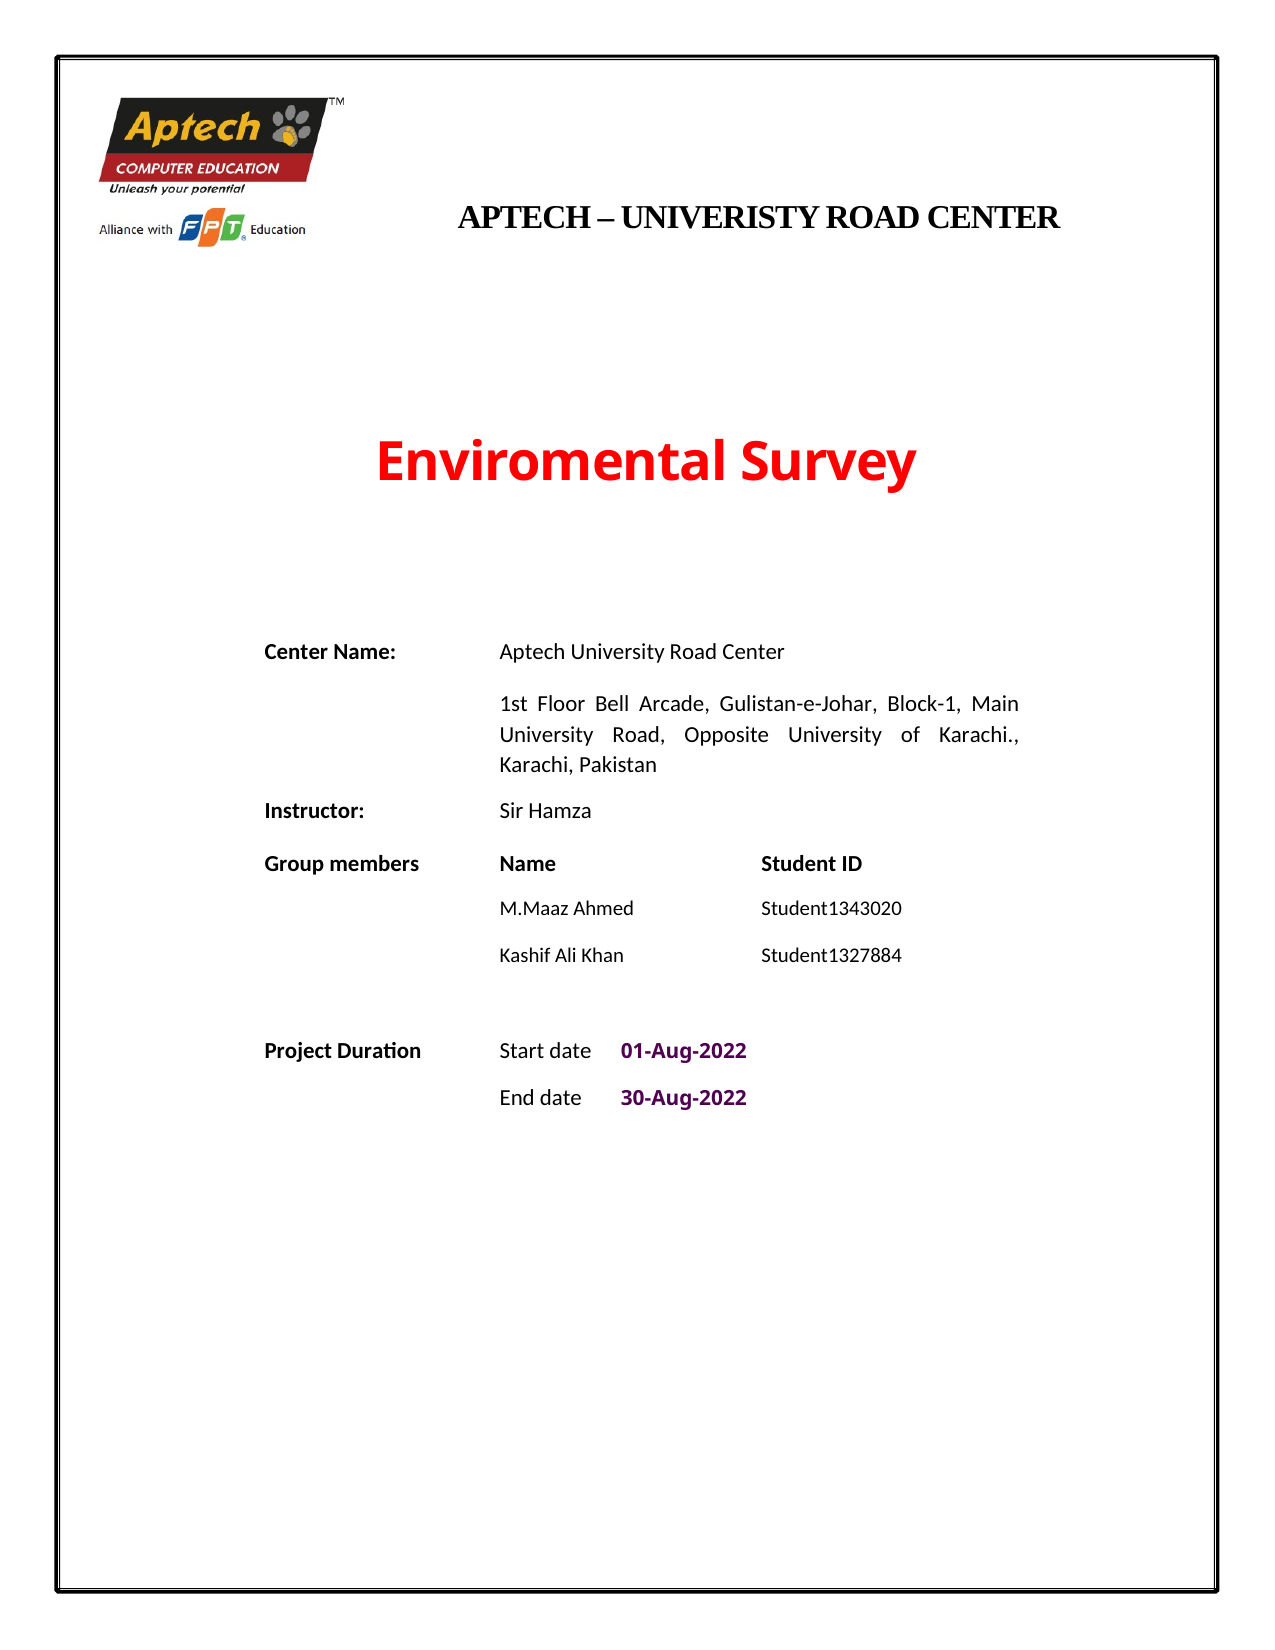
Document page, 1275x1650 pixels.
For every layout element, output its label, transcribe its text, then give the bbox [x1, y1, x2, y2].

table_cell End date [488, 1083, 609, 1130]
table_cell [253, 1083, 488, 1130]
table_cell Project Duration [253, 1036, 488, 1083]
table_cell Student ID [750, 849, 1041, 896]
table_cell [253, 943, 488, 989]
table_cell Name [488, 849, 750, 896]
table_cell 1st Floor Bell Arcade, Gulistan-e-Johar, Block-1, Main University Road, Opposite University of Karachi., Karachi, Pakistan [488, 690, 1031, 797]
table_cell 01-Aug-2022 [609, 1036, 1041, 1083]
table_cell [253, 690, 488, 797]
table_cell [1031, 690, 1041, 797]
table_cell [750, 989, 1041, 1036]
table_cell Group members [253, 849, 488, 896]
table_cell 30-Aug-2022 [609, 1083, 1041, 1130]
picture [98, 97, 344, 247]
table_cell [488, 989, 750, 1036]
table_cell Kashif Ali Khan [488, 943, 750, 989]
table_cell Student1327884 [750, 943, 1041, 989]
table_cell Instructor: [253, 797, 488, 849]
table_cell [1031, 797, 1041, 849]
table_header [1031, 637, 1041, 689]
table_cell M.Maaz Ahmed [488, 896, 750, 942]
title Enviromental Survey [122, 423, 1172, 497]
table_header Aptech University Road Center [488, 637, 1031, 689]
table_cell [253, 989, 488, 1036]
table_header Center Name: [253, 637, 488, 689]
title APTECH – UNIVERISTY ROAD CENTER [272, 198, 1172, 236]
table_cell Start date [488, 1036, 609, 1083]
table_cell [253, 896, 488, 942]
table_cell Student1343020 [750, 896, 1041, 942]
table_cell Sir Hamza [488, 797, 1031, 849]
